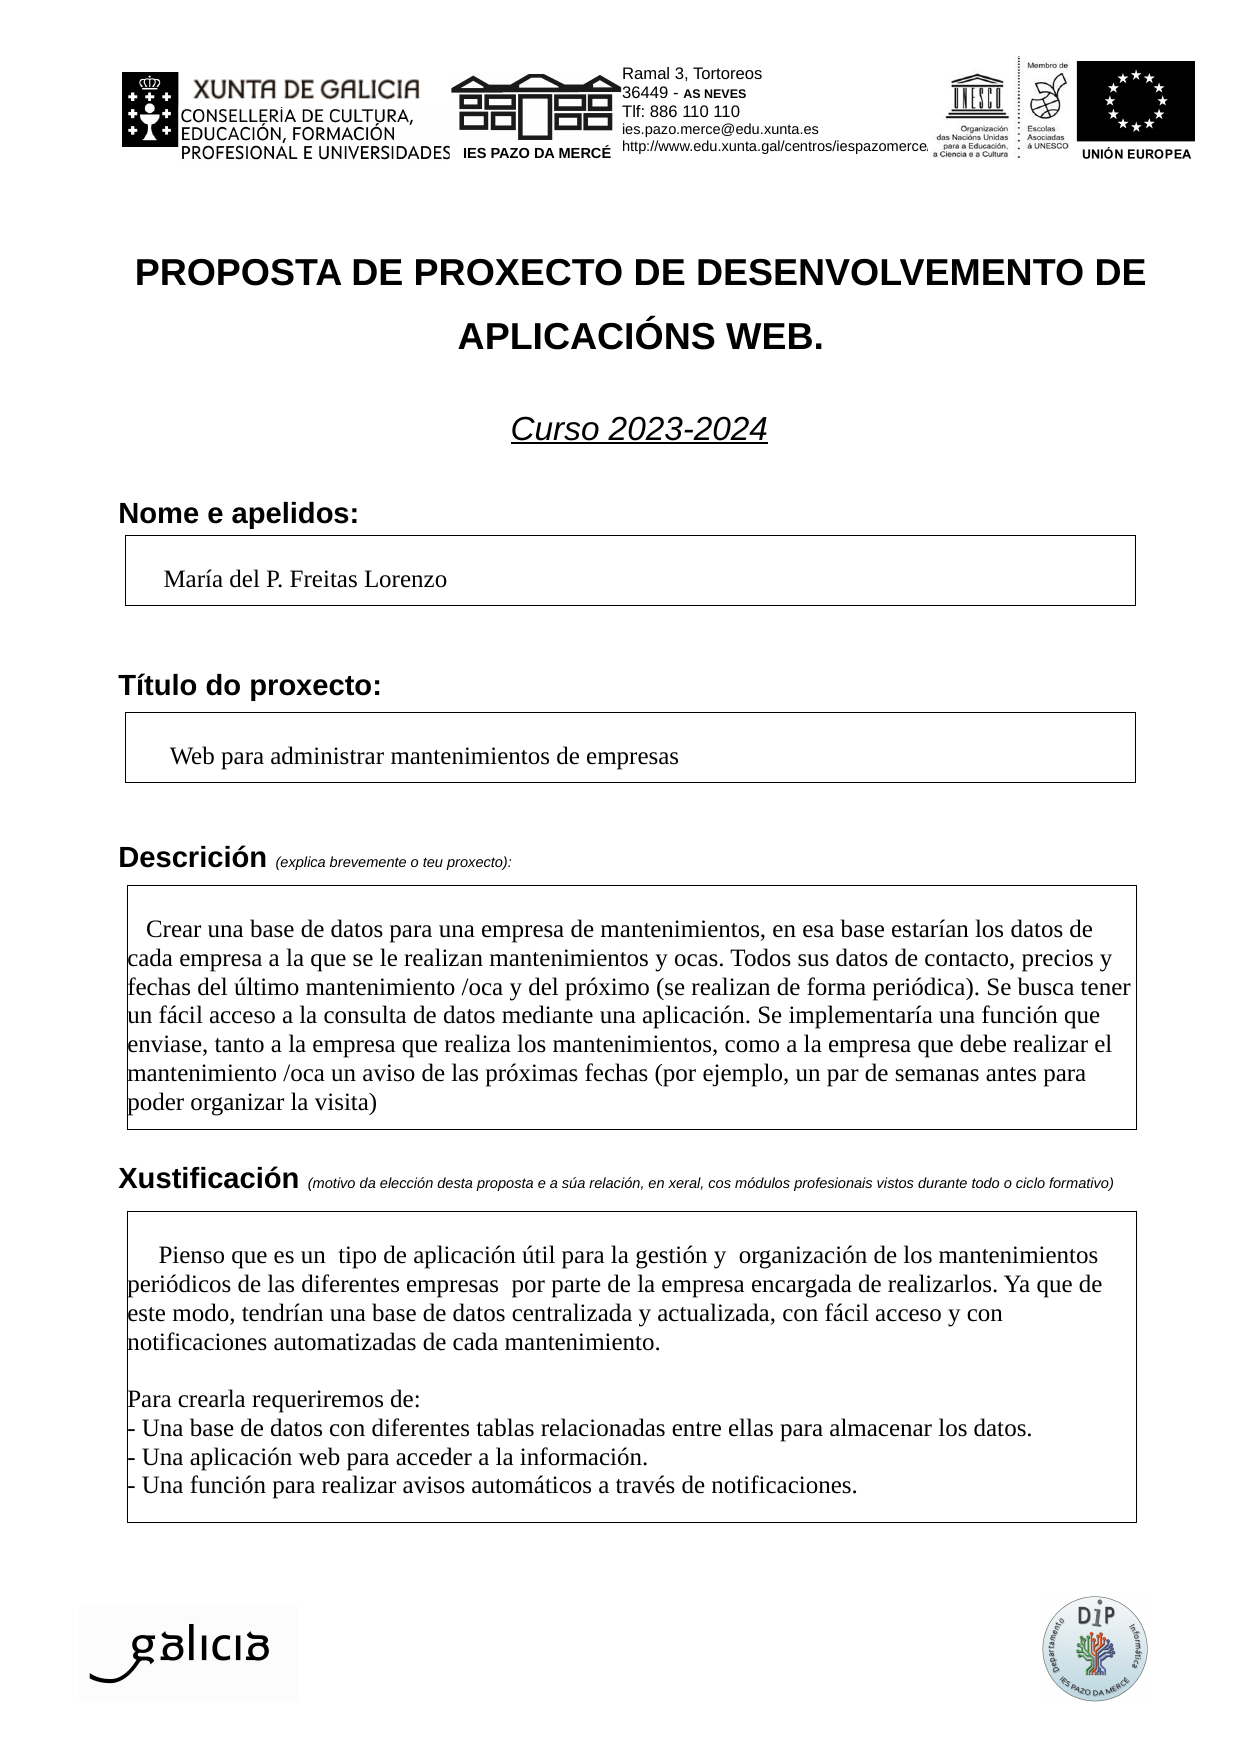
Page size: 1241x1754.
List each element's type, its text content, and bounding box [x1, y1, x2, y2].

text PROPOSTA DE PROXECTO DE DESENVOLVEMENTO DE APLICACIÓNS WEB. [118, 250, 1163, 357]
text Nome e apelidos: [118, 496, 1163, 529]
picture [122, 72, 450, 162]
text Descrición (explica brevemente o teu proxecto): [118, 840, 1163, 873]
text Curso 2023-2024 [118, 408, 1163, 447]
text Xustificación (motivo da elección desta proposta e a súa relación, en xeral, cos módulos profesionais vistos durante todo o ciclo formativo) [118, 1161, 1163, 1195]
text Título do proxecto: [118, 668, 1163, 701]
picture [1042, 1596, 1149, 1703]
picture [928, 56, 1077, 163]
picture [451, 74, 622, 140]
picture [78, 1605, 300, 1701]
